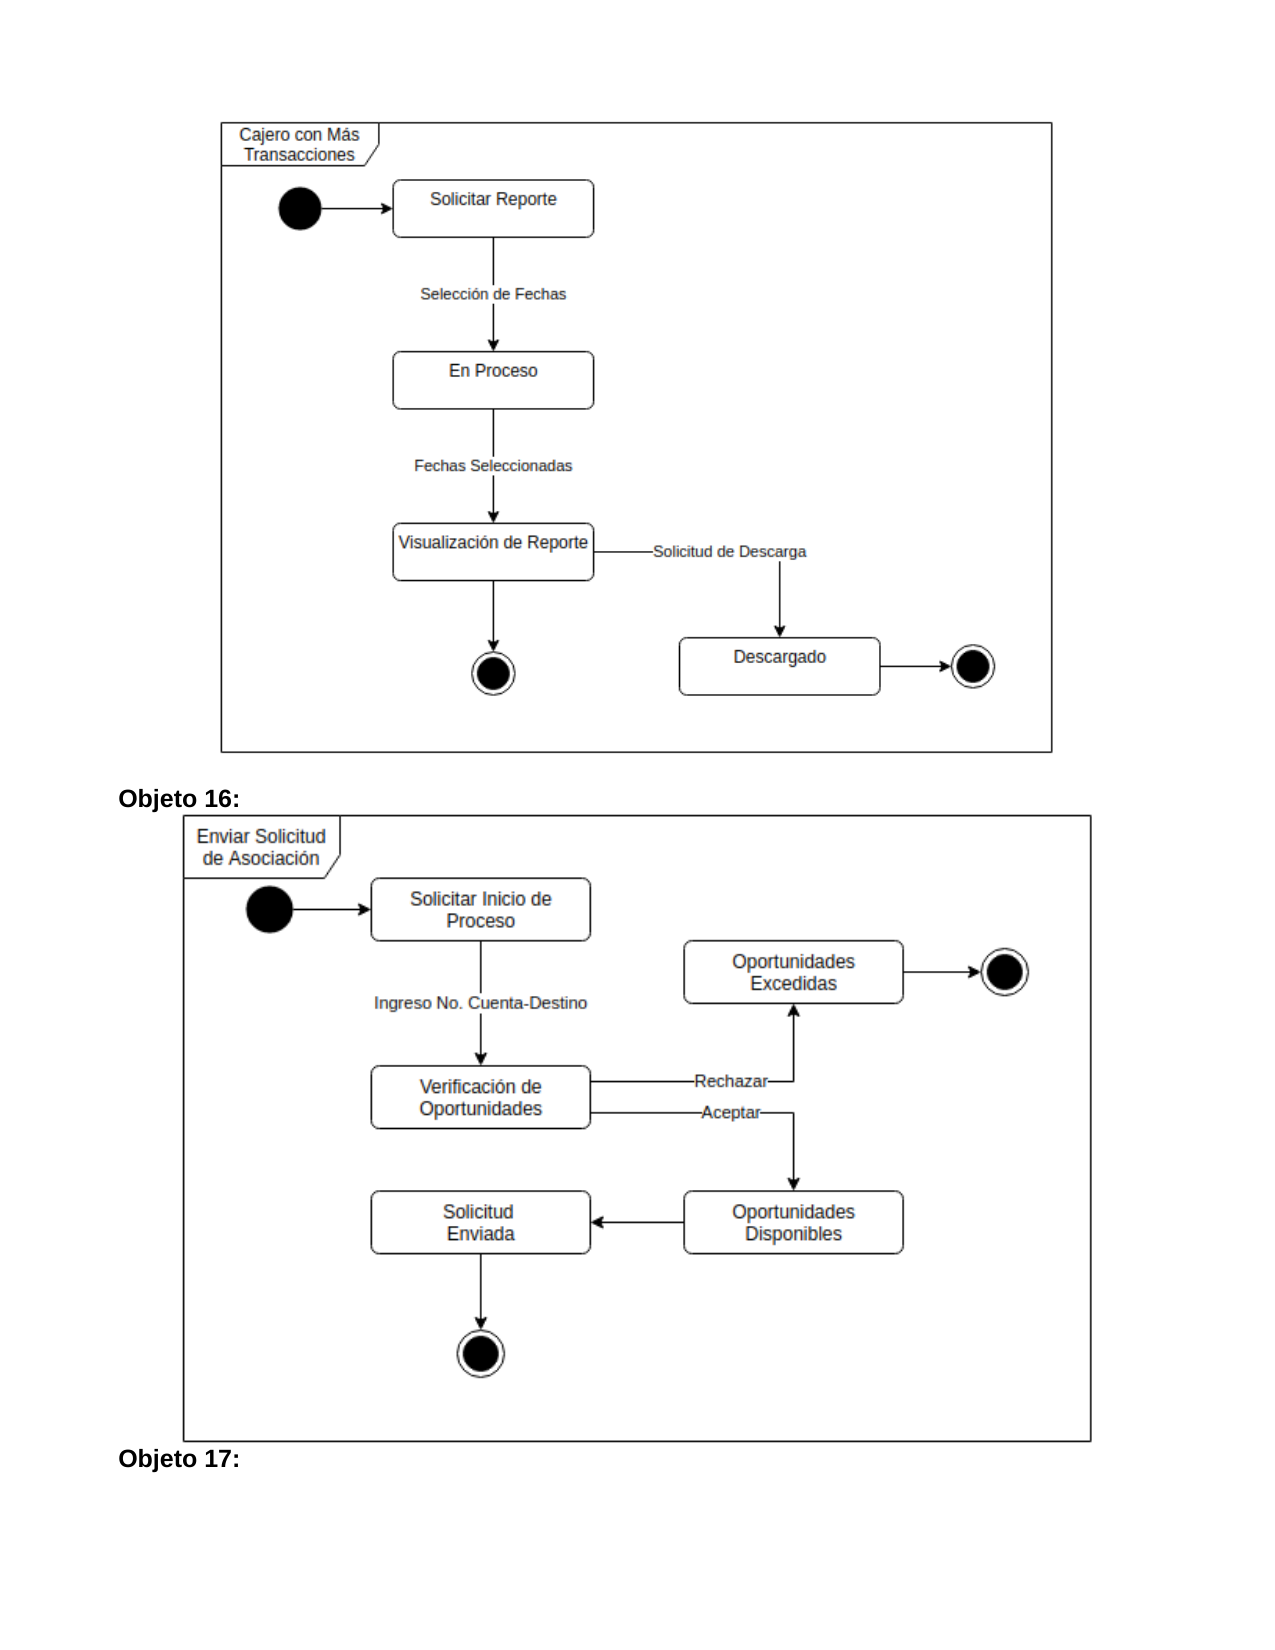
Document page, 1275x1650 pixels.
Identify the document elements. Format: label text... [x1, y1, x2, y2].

picture [218, 118, 1057, 756]
picture [180, 812, 1095, 1444]
text Objeto 17: [118, 1044, 1157, 1473]
text Objeto 16: [118, 784, 1157, 813]
